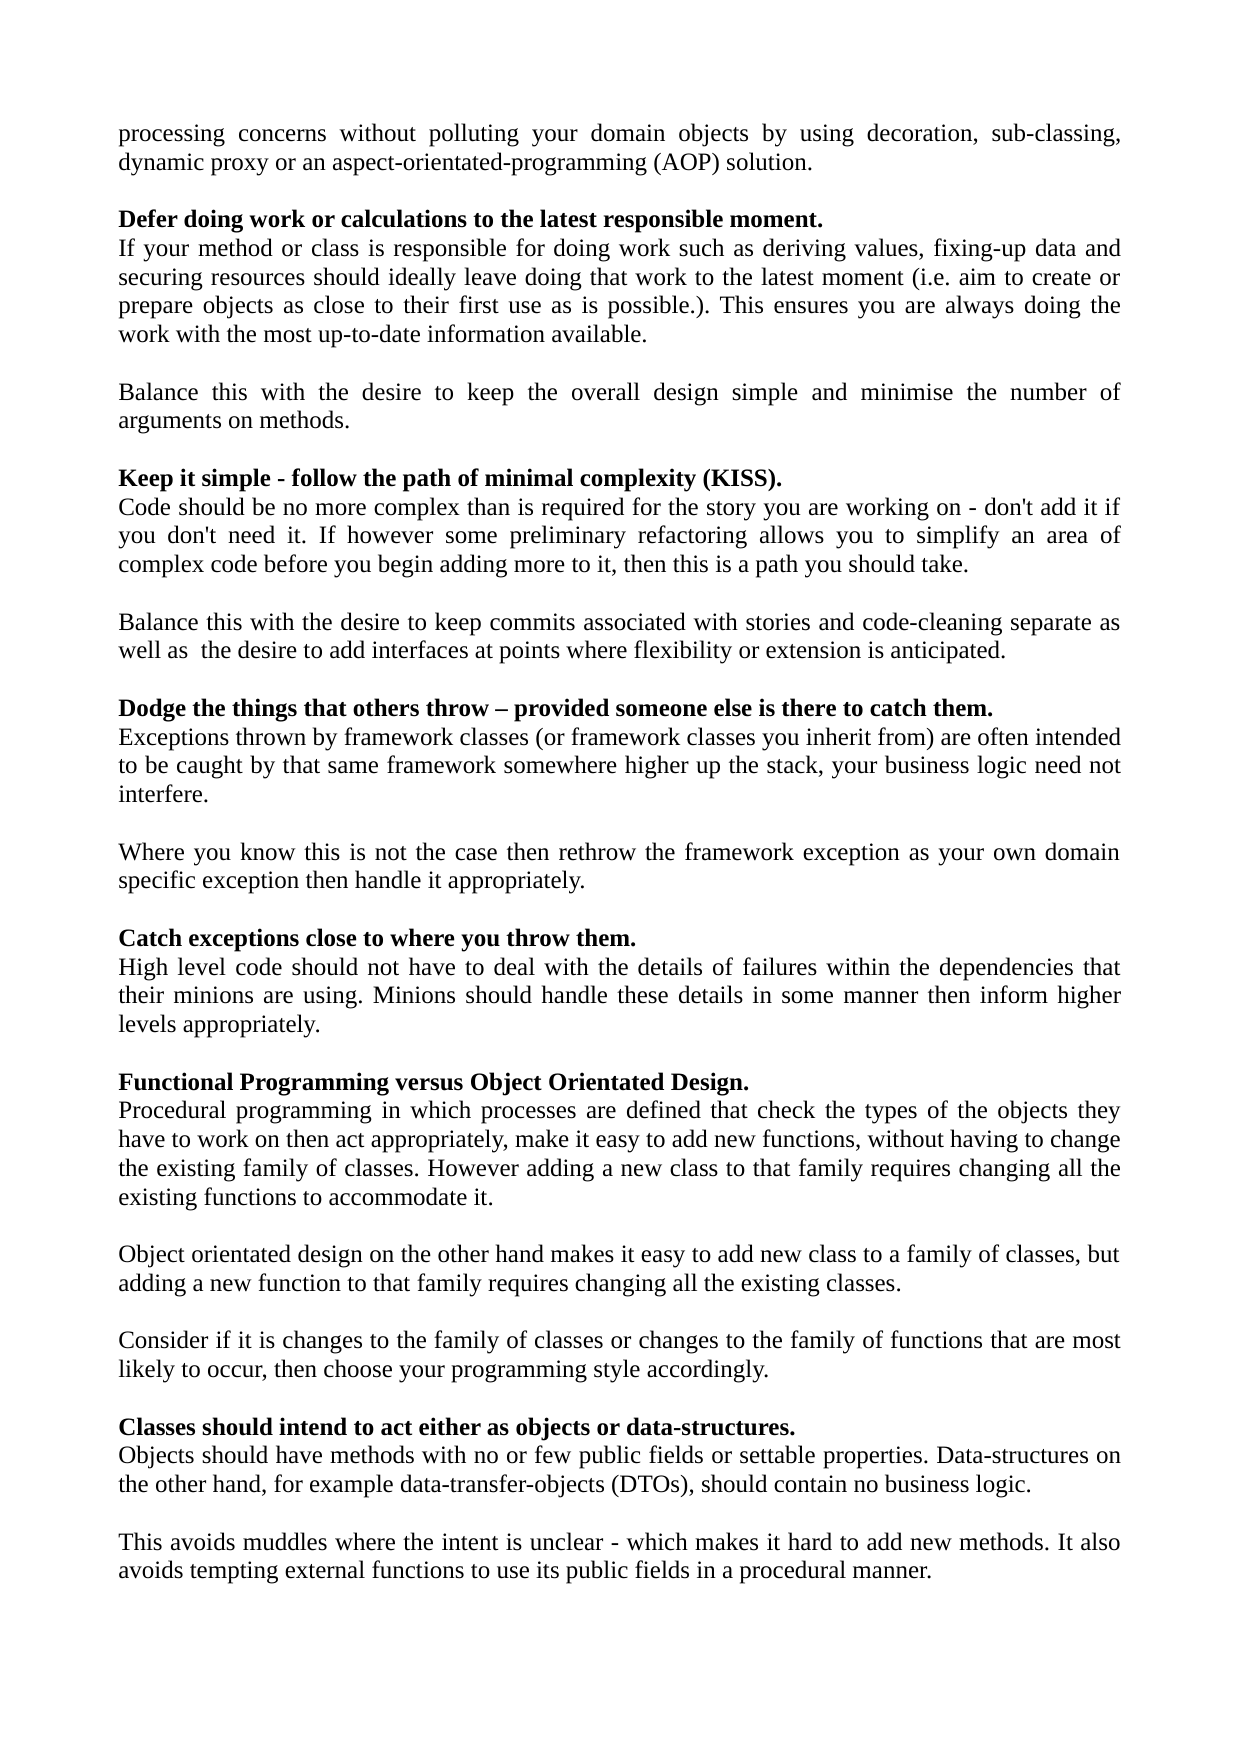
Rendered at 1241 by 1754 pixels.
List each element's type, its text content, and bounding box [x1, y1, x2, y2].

text Objects should have methods with no or few public fields or settable properties. Data-structures on the other hand, for example data-transfer-objects (DTOs), should contain no business logic. [118, 1441, 1122, 1498]
text Balance this with the desire to keep the overall design simple and minimise the number of arguments on methods. [118, 377, 1122, 434]
text processing concerns without polluting your domain objects by using decoration, sub-classing, dynamic proxy or an aspect-orientated-programming (AOP) solution. [118, 118, 1122, 176]
text Classes should intend to act either as objects or data-structures. [118, 1412, 1122, 1441]
text Catch exceptions close to where you throw them. [118, 923, 1122, 952]
text Code should be no more complex than is required for the story you are working on - don't add it if you don't need it. If however some preliminary refactoring allows you to simplify an area of complex code before you begin adding more to it, then this is a path you should take. [118, 492, 1122, 578]
text Functional Programming versus Object Orientated Design. [118, 1067, 1122, 1096]
text High level code should not have to deal with the details of failures within the dependencies that their minions are using. Minions should handle these details in some manner then inform higher levels appropriately. [118, 952, 1122, 1038]
text Procedural programming in which processes are defined that check the types of the objects they have to work on then act appropriately, make it easy to add new functions, without having to change the existing family of classes. However adding a new class to that family requires changing all the existing functions to accommodate it. [118, 1096, 1122, 1211]
text Object orientated design on the other hand makes it easy to add new class to a family of classes, but adding a new function to that family requires changing all the existing classes. [118, 1239, 1122, 1297]
text Dodge the things that others throw – provided someone else is there to catch them. [118, 693, 1122, 722]
text If your method or class is responsible for doing work such as deriving values, fixing-up data and securing resources should ideally leave doing that work to the latest moment (i.e. aim to create or prepare objects as close to their first use as is possible.). This ensures you are always doing the work with the most up-to-date information available. [118, 233, 1122, 348]
text This avoids muddles where the intent is unclear - which makes it hard to add new methods. It also avoids tempting external functions to use its public fields in a procedural manner. [118, 1527, 1122, 1584]
text Keep it simple - follow the path of minimal complexity (KISS). [118, 463, 1122, 492]
text Consider if it is changes to the family of classes or changes to the family of functions that are most likely to occur, then choose your programming style accordingly. [118, 1326, 1122, 1383]
text Exceptions thrown by framework classes (or framework classes you inherit from) are often intended to be caught by that same framework somewhere higher up the stack, your business logic need not interfere. [118, 722, 1122, 808]
text Where you know this is not the case then rethrow the framework exception as your own domain specific exception then handle it appropriately. [118, 837, 1122, 894]
text Defer doing work or calculations to the latest responsible moment. [118, 204, 1122, 233]
text Balance this with the desire to keep commits associated with stories and code-cleaning separate as well as the desire to add interfaces at points where flexibility or extension is anticipated. [118, 607, 1122, 664]
